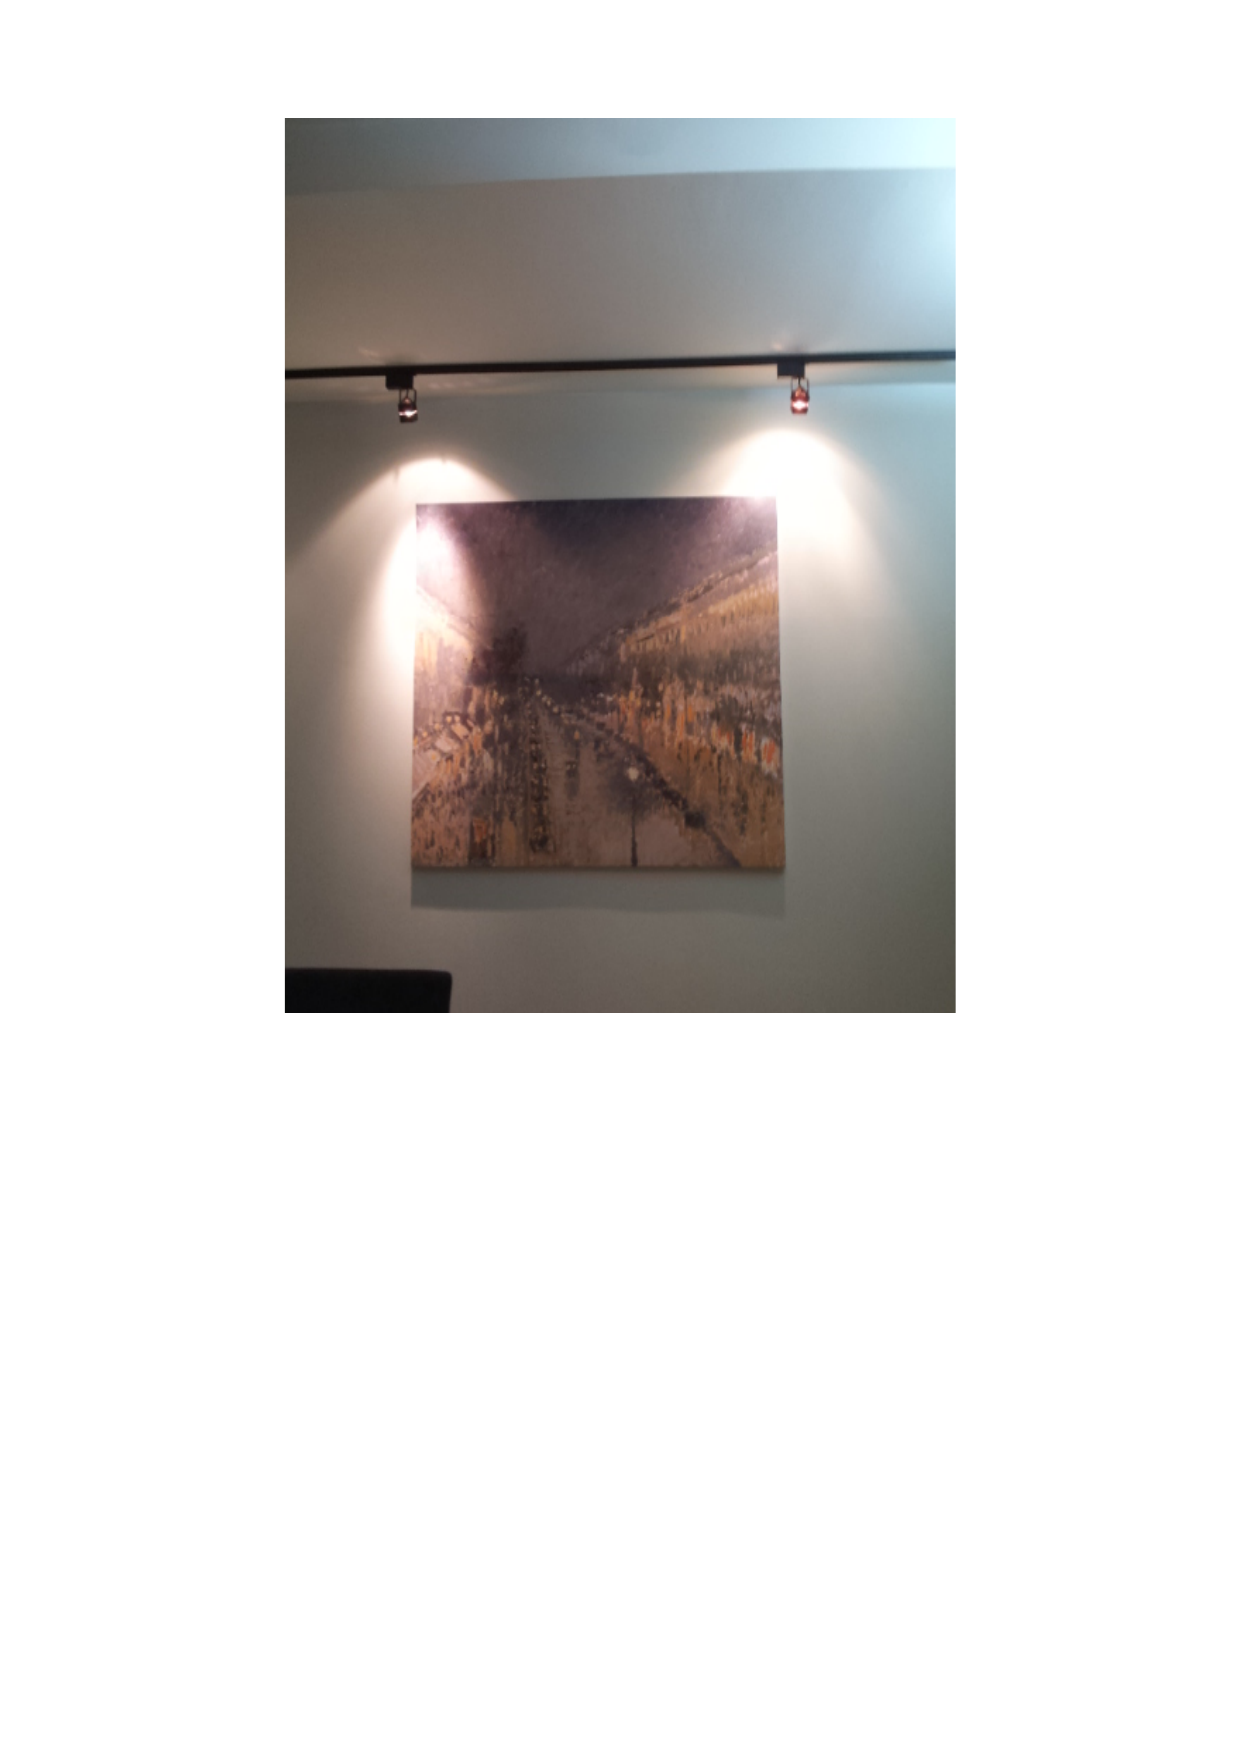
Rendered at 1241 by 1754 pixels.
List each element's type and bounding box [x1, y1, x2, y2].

picture [284, 118, 956, 1013]
